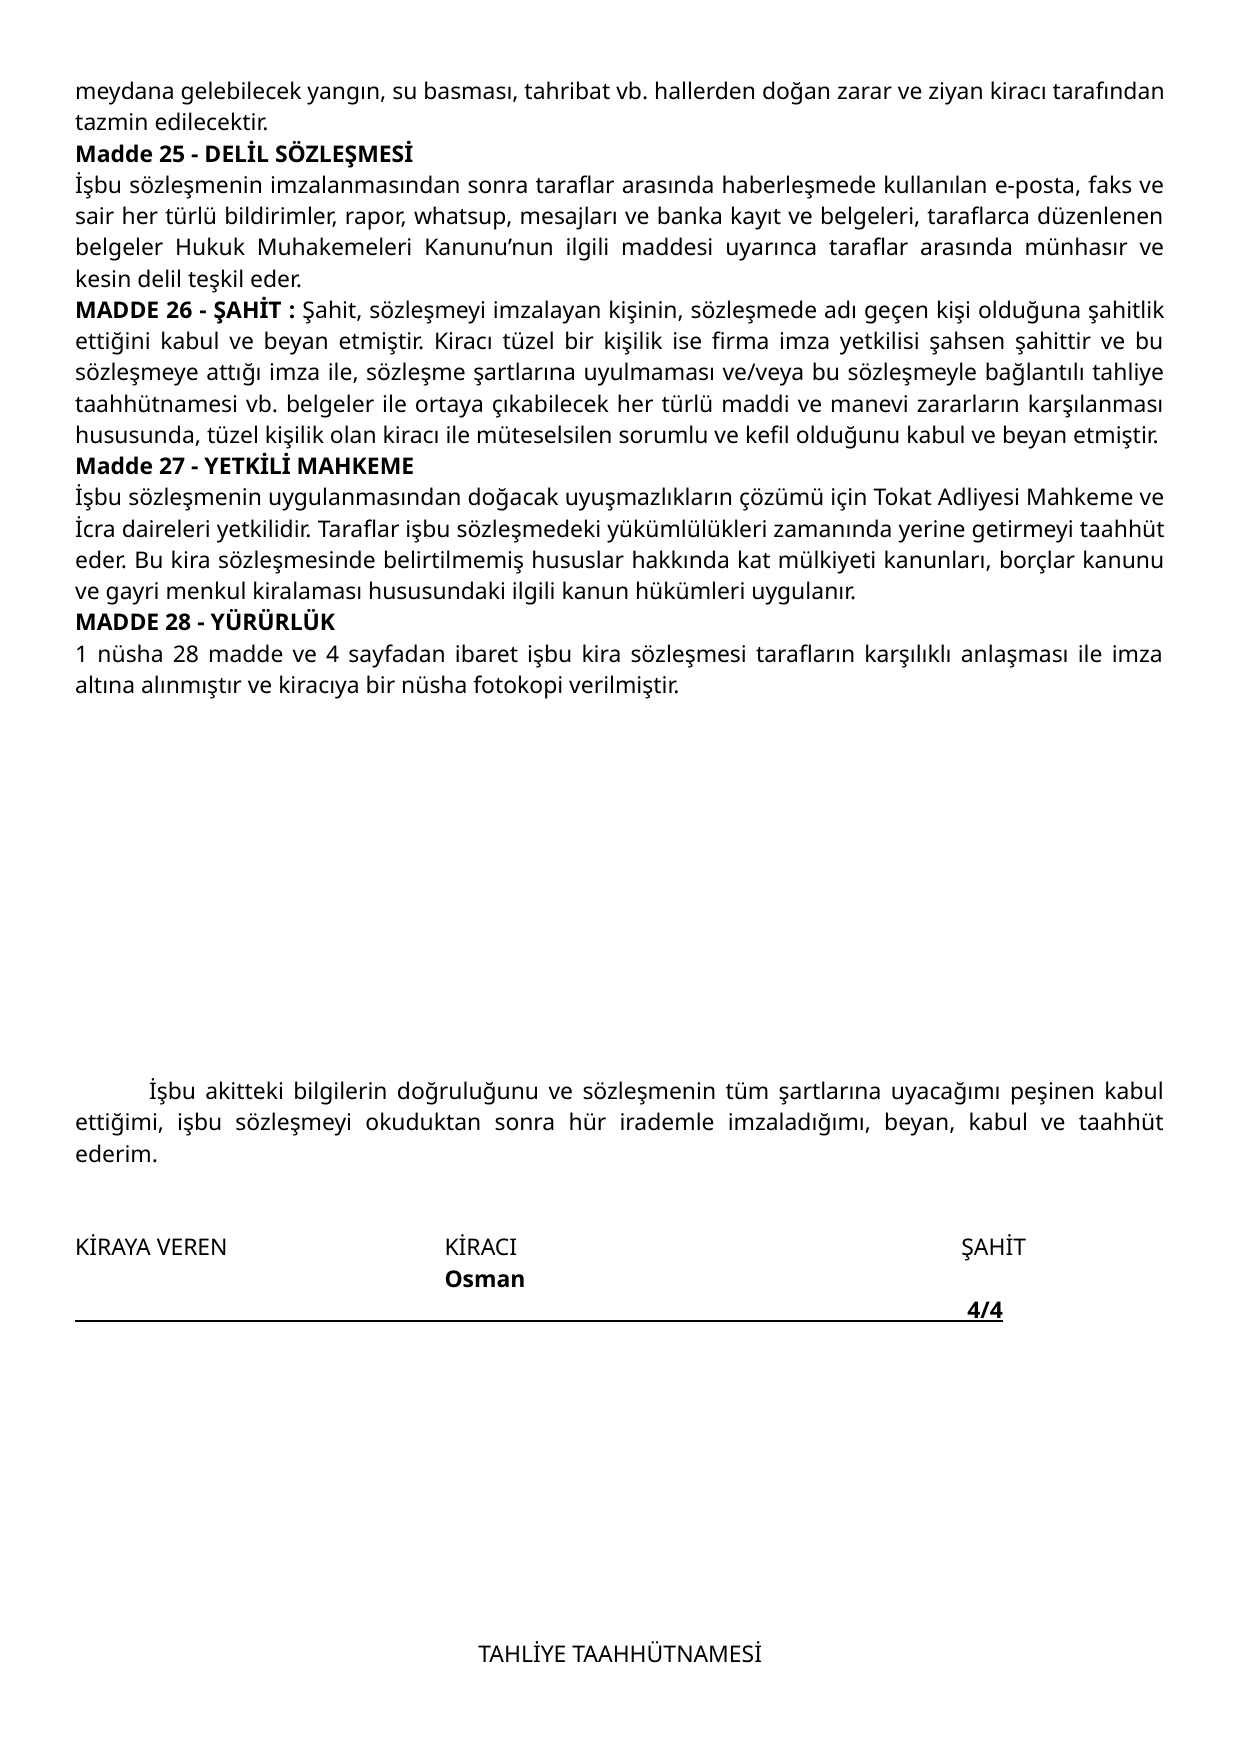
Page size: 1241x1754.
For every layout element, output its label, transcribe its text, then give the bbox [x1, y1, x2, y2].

text MADDE 26 - ŞAHİT : Şahit, sözleşmeyi imzalayan kişinin, sözleşmede adı geçen kişi olduğuna şahitlik ettiğini kabul ve beyan etmiştir. Kiracı tüzel bir kişilik ise firma imza yetkilisi şahsen şahittir ve bu sözleşmeye attığı imza ile, sözleşme şartlarına uyulmaması ve/veya bu sözleşmeyle bağlantılı tahliye taahhütnamesi vb. belgeler ile ortaya çıkabilecek her türlü maddi ve manevi zararların karşılanması hususunda, tüzel kişilik olan kiracı ile müteselsilen sorumlu ve kefil olduğunu kabul ve beyan etmiştir. [75, 294, 1165, 450]
text Madde 25 - DELİL SÖZLEŞMESİ [75, 137, 1165, 169]
text KİRAYA VEREN KİRACI ŞAHİT [75, 1231, 1165, 1262]
text Madde 27 - YETKİLİ MAHKEME [75, 450, 1165, 481]
text MADDE 28 - YÜRÜRLÜK [75, 606, 1165, 637]
text İşbu sözleşmenin imzalanmasından sonra taraflar arasında haberleşmede kullanılan e-posta, faks ve sair her türlü bildirimler, rapor, whatsup, mesajları ve banka kayıt ve belgeleri, taraflarca düzenlenen belgeler Hukuk Muhakemeleri Kanunu’nun ilgili maddesi uyarınca taraflar arasında münhasır ve kesin delil teşkil eder. [75, 169, 1165, 294]
text İşbu akitteki bilgilerin doğruluğunu ve sözleşmenin tüm şartlarına uyacağımı peşinen kabul ettiğimi, işbu sözleşmeyi okuduktan sonra hür irademle imzaladığımı, beyan, kabul ve taahhüt ederim. [75, 1075, 1165, 1169]
text 1 nüsha 28 madde ve 4 sayfadan ibaret işbu kira sözleşmesi tarafların karşılıklı anlaşması ile imza altına alınmıştır ve kiracıya bir nüsha fotokopi verilmiştir. [75, 637, 1165, 700]
text TAHLİYE TAAHHÜTNAMESİ [75, 1637, 1165, 1669]
text Osman 4/4 [75, 1262, 1165, 1325]
text İşbu sözleşmenin uygulanmasından doğacak uyuşmazlıkların çözümü için Tokat Adliyesi Mahkeme ve İcra daireleri yetkilidir. Taraflar işbu sözleşmedeki yükümlülükleri zamanında yerine getirmeyi taahhüt eder. Bu kira sözleşmesinde belirtilmemiş hususlar hakkında kat mülkiyeti kanunları, borçlar kanunu ve gayri menkul kiralaması hususundaki ilgili kanun hükümleri uygulanır. [75, 481, 1165, 606]
text meydana gelebilecek yangın, su basması, tahribat vb. hallerden doğan zarar ve ziyan kiracı tarafından tazmin edilecektir. [75, 75, 1165, 137]
